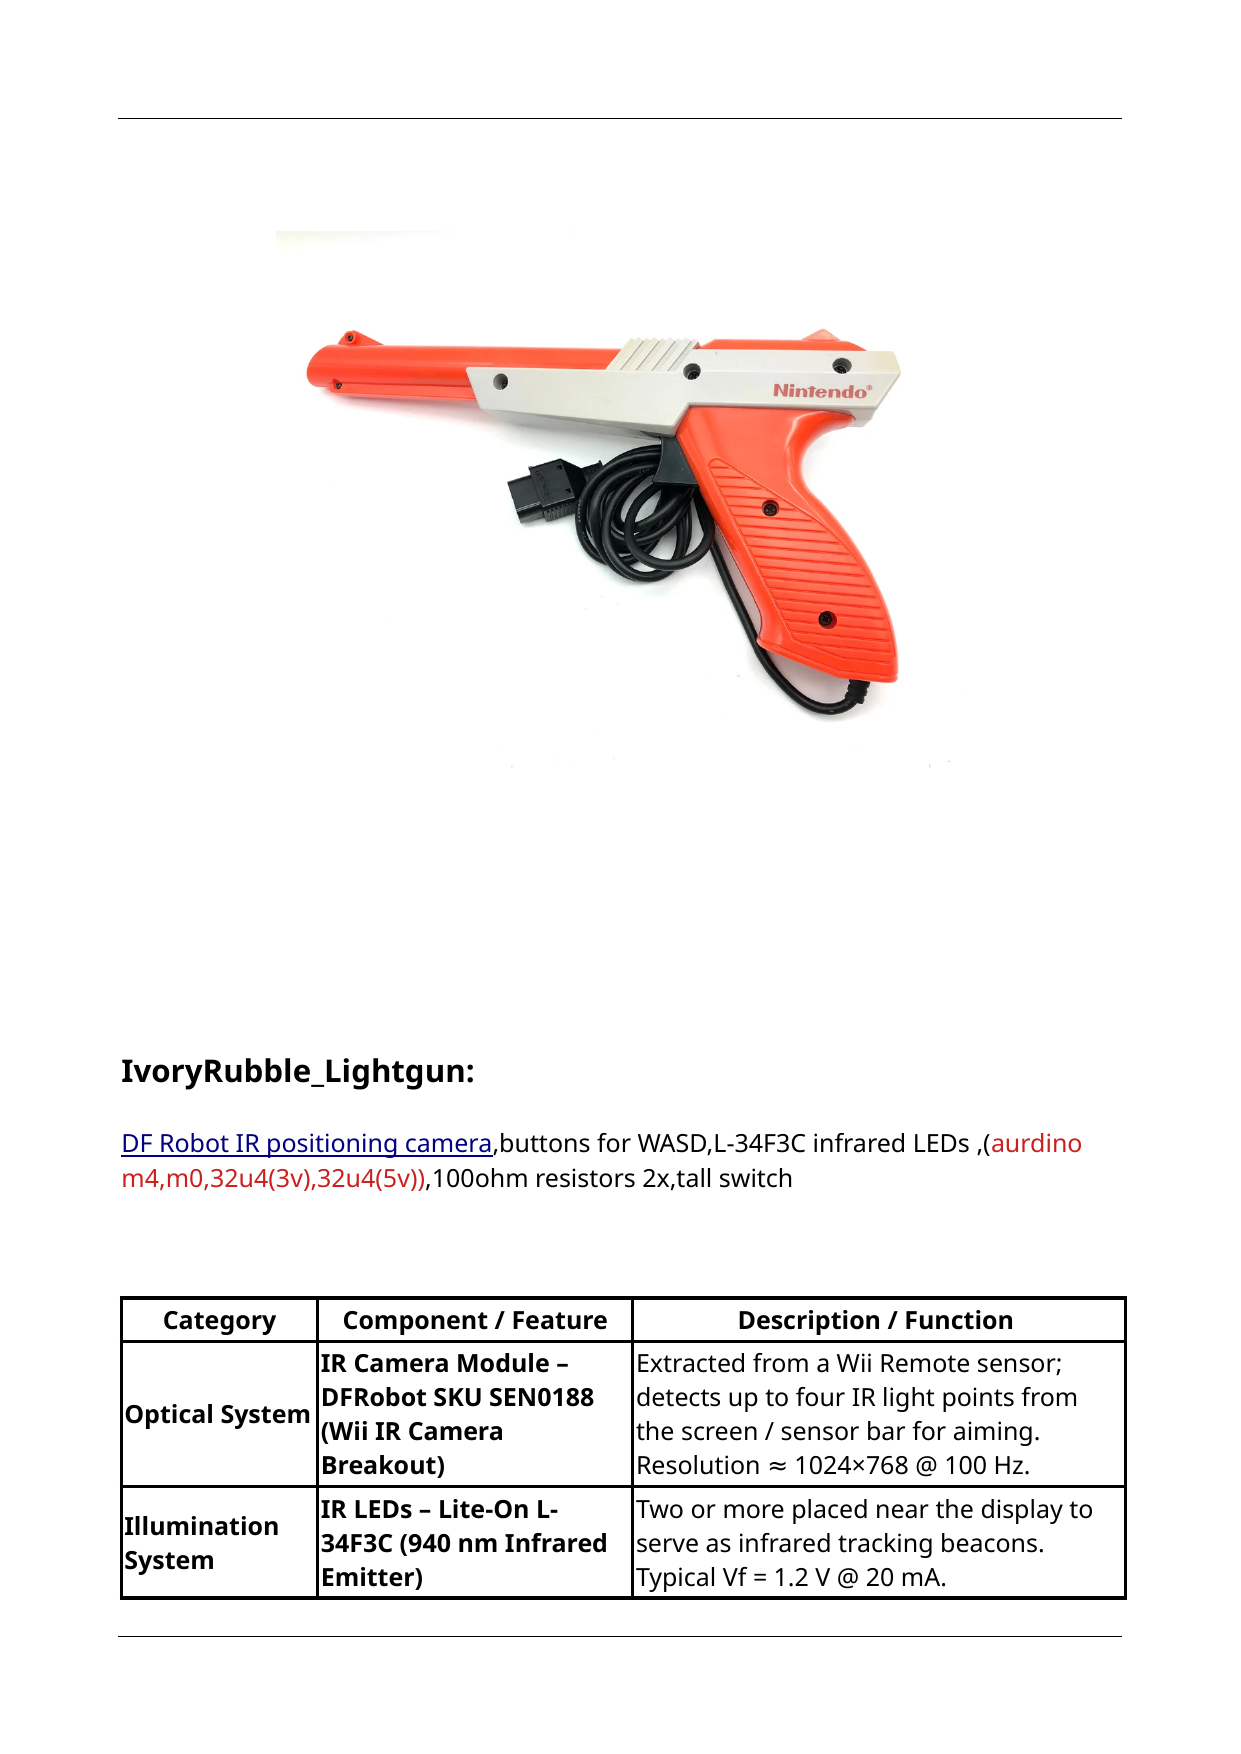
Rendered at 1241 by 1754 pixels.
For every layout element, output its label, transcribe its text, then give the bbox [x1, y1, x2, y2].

picture [275, 231, 993, 769]
table_header Category [123, 1300, 316, 1340]
table_cell IR Camera Module – DFRobot SKU SEN0188 (Wii IR Camera Breakout) [319, 1343, 631, 1485]
table_header Description / Function [634, 1300, 1124, 1340]
text IvoryRubble_Lightgun: [121, 1049, 1119, 1092]
table_cell Two or more placed near the display to serve as infrared tracking beacons. Typical Vf = 1.2 V @ 20 mA. [634, 1488, 1124, 1596]
text DF Robot IR positioning camera,buttons for WASD,L-34F3C infrared LEDs ,(aurdino m4,m0,32u4(3v),32u4(5v)),100ohm resistors 2x,tall switch [121, 1126, 1119, 1194]
table_cell Illumination System [123, 1488, 316, 1596]
table_cell IR LEDs – Lite-On L-34F3C (940 nm Infrared Emitter) [319, 1488, 631, 1596]
table_header Component / Feature [319, 1300, 631, 1340]
table_cell Optical System [123, 1343, 316, 1485]
table_cell Extracted from a Wii Remote sensor; detects up to four IR light points from the screen / sensor bar for aiming. Resolution ≈ 1024×768 @ 100 Hz. [634, 1343, 1124, 1485]
